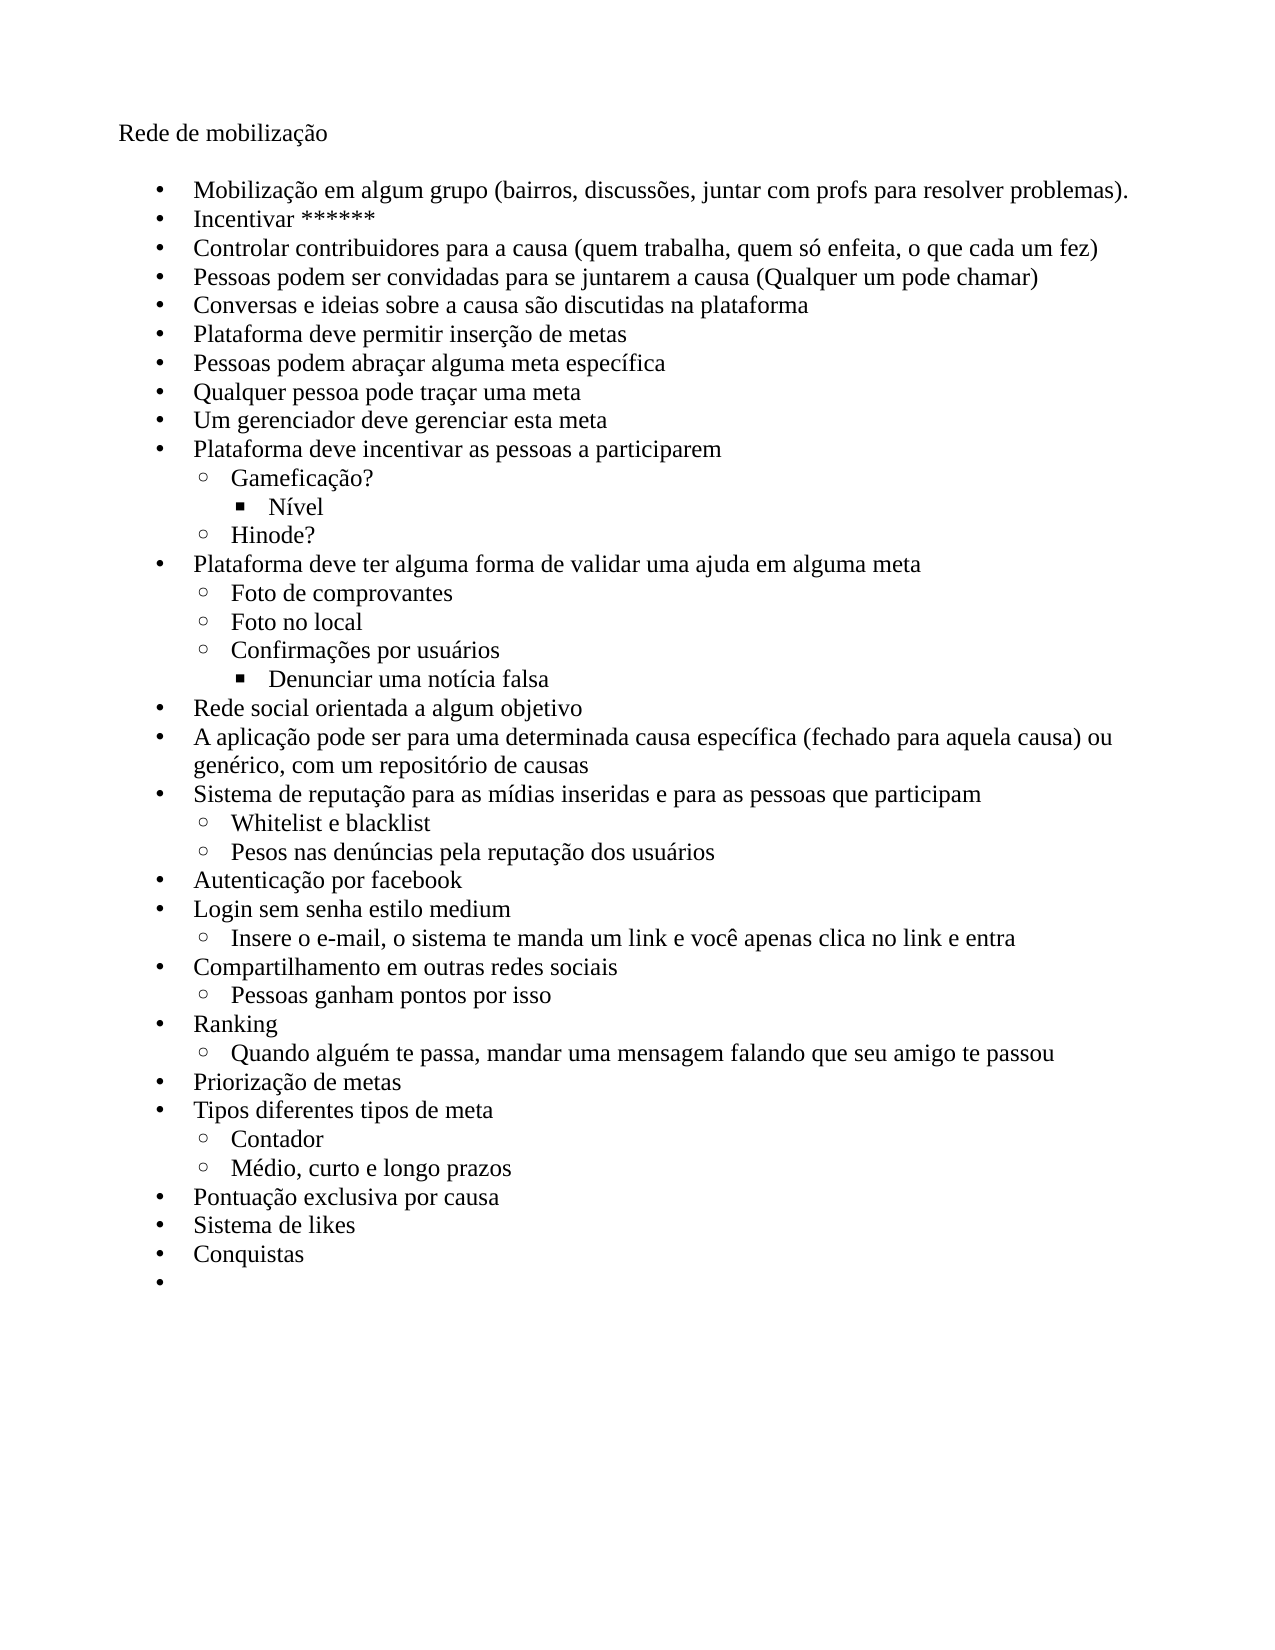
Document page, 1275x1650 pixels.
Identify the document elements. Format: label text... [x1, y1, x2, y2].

list Contador [193, 1124, 1157, 1153]
list Médio, curto e longo prazos [193, 1153, 1157, 1182]
list Gameficação? [193, 463, 1157, 492]
list Pessoas podem abraçar alguma meta específica [156, 348, 1157, 377]
list Plataforma deve permitir inserção de metas [156, 319, 1157, 348]
list Confirmações por usuários [193, 636, 1157, 664]
list Tipos diferentes tipos de meta [156, 1096, 1157, 1124]
list Pessoas podem ser convidadas para se juntarem a causa (Qualquer um pode chamar) [156, 262, 1157, 291]
list Plataforma deve ter alguma forma de validar uma ajuda em alguma meta [156, 549, 1157, 578]
list Nível [231, 492, 1157, 521]
list Foto no local [193, 607, 1157, 636]
list Insere o e-mail, o sistema te manda um link e você apenas clica no link e entra [193, 923, 1157, 952]
list Mobilização em algum grupo (bairros, discussões, juntar com profs para resolver problemas). [156, 176, 1157, 204]
text Rede de mobilização [118, 118, 1157, 147]
list Pontuação exclusiva por causa [156, 1182, 1157, 1211]
list Sistema de reputação para as mídias inseridas e para as pessoas que participam [156, 779, 1157, 808]
list Denunciar uma notícia falsa [231, 664, 1157, 693]
list Um gerenciador deve gerenciar esta meta [156, 406, 1157, 434]
list Autenticação por facebook [156, 866, 1157, 894]
list Ranking [156, 1009, 1157, 1038]
list Whitelist e blacklist [193, 808, 1157, 837]
list Hinode? [193, 521, 1157, 549]
list Quando alguém te passa, mandar uma mensagem falando que seu amigo te passou [193, 1038, 1157, 1067]
list Foto de comprovantes [193, 578, 1157, 607]
list A aplicação pode ser para uma determinada causa específica (fechado para aquela causa) ou genérico, com um repositório de causas [156, 722, 1157, 779]
list Priorização de metas [156, 1067, 1157, 1096]
list Login sem senha estilo medium [156, 894, 1157, 923]
list Rede social orientada a algum objetivo [156, 693, 1157, 722]
list Pesos nas denúncias pela reputação dos usuários [193, 837, 1157, 866]
list Qualquer pessoa pode traçar uma meta [156, 377, 1157, 406]
list Conversas e ideias sobre a causa são discutidas na plataforma [156, 291, 1157, 319]
list Sistema de likes [156, 1211, 1157, 1239]
list Incentivar ****** [156, 204, 1157, 233]
list Compartilhamento em outras redes sociais [156, 952, 1157, 981]
list Controlar contribuidores para a causa (quem trabalha, quem só enfeita, o que cada um fez) [156, 233, 1157, 262]
list Pessoas ganham pontos por isso [193, 981, 1157, 1009]
list Plataforma deve incentivar as pessoas a participarem [156, 434, 1157, 463]
list Conquistas [156, 1239, 1157, 1268]
